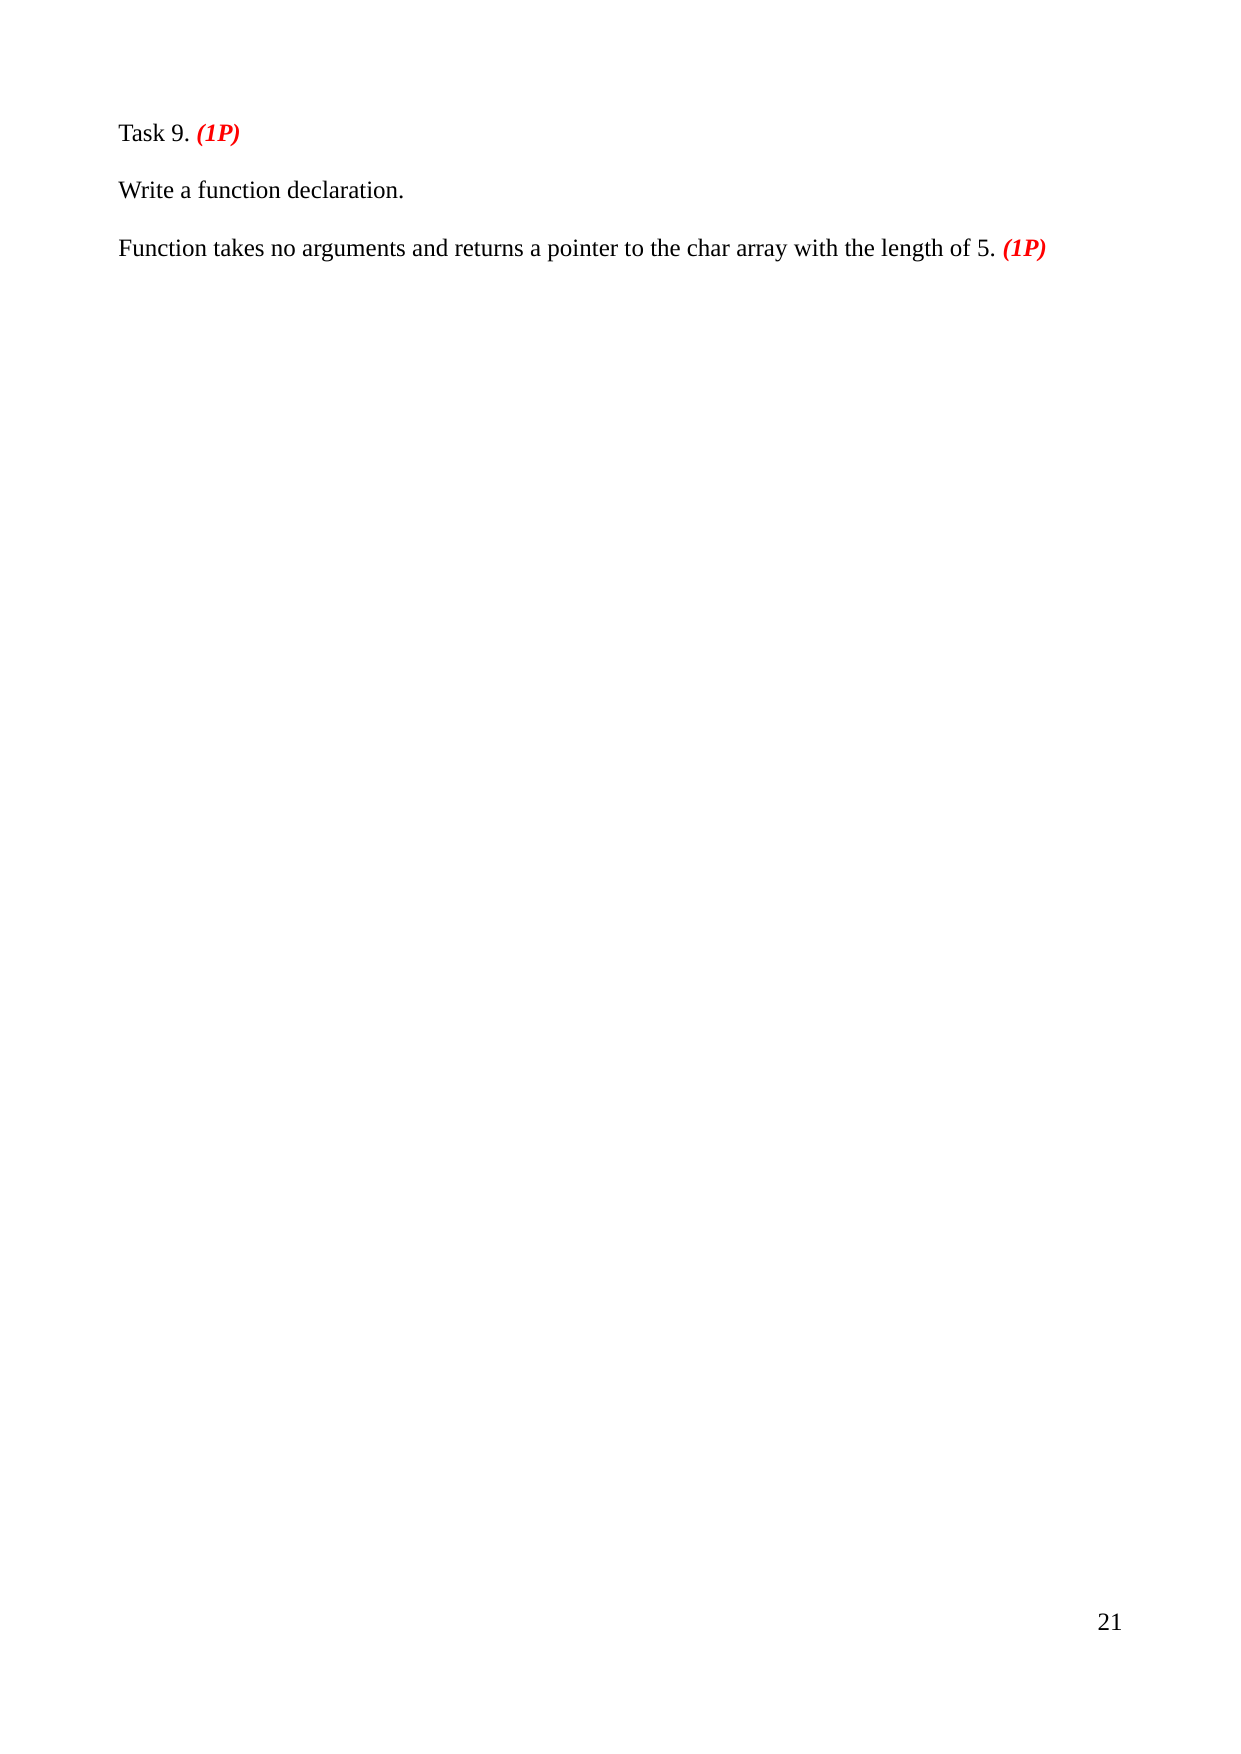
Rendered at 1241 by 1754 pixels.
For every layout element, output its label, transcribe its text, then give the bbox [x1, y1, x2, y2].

text Write a function declaration. [118, 176, 1122, 204]
text Function takes no arguments and returns a pointer to the char array with the length of 5. (1P) [118, 233, 1122, 262]
text Task 9. (1P) [118, 118, 1122, 147]
